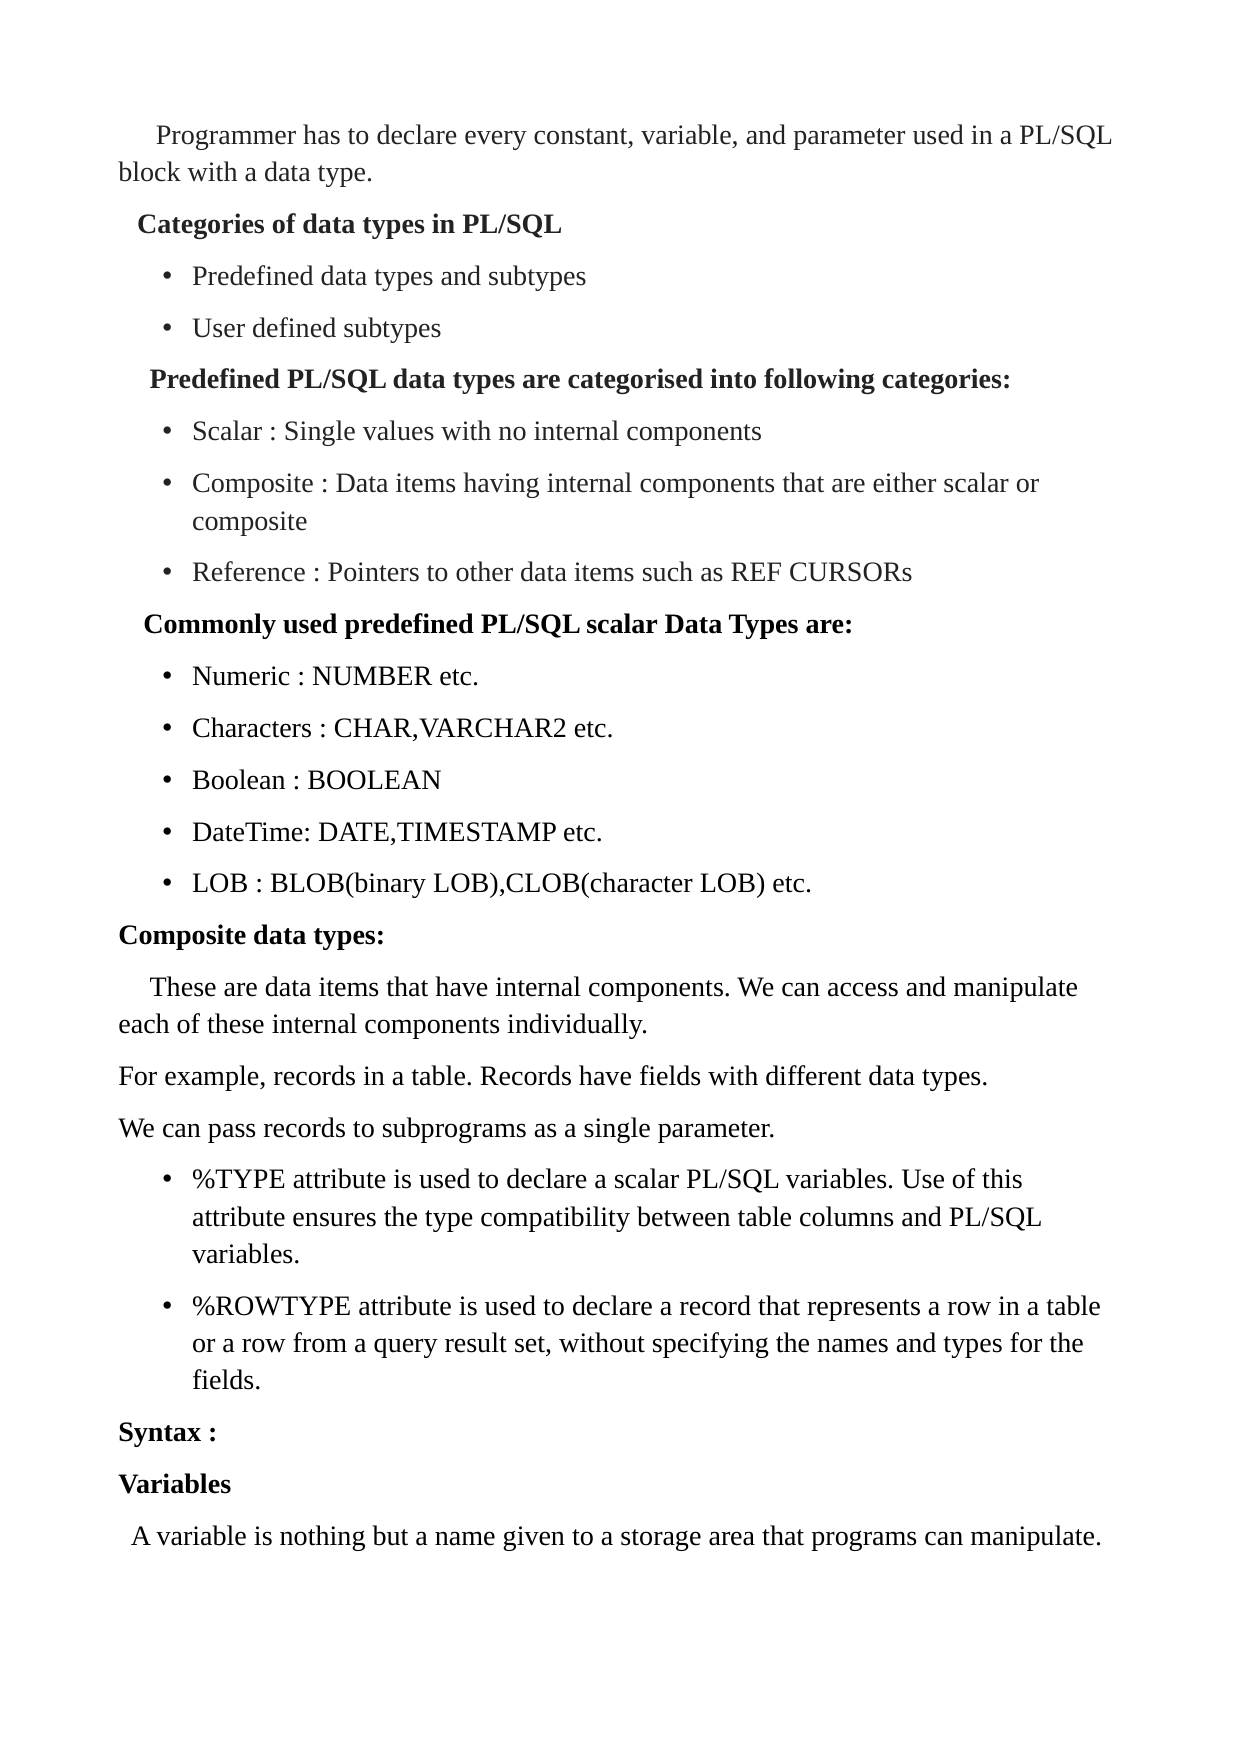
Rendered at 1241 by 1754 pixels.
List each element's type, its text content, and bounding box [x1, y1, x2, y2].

list Numeric : NUMBER etc. [162, 659, 1122, 691]
text Commonly used predefined PL/SQL scalar Data Types are: [118, 607, 1122, 639]
list %ROWTYPE attribute is used to declare a record that represents a row in a table or a row from a query result set, without specifying the names and types for the fields. [162, 1289, 1122, 1396]
list Characters : CHAR,VARCHAR2 etc. [162, 711, 1122, 743]
text Variables [118, 1467, 1122, 1499]
text Composite data types: [118, 918, 1122, 951]
list Reference : Pointers to other data items such as REF CURSORs [162, 555, 1122, 588]
list Scalar : Single values with no internal components [162, 414, 1122, 447]
text We can pass records to subprograms as a single parameter. [118, 1111, 1122, 1143]
text A variable is nothing but a name given to a storage area that programs can manipulate. [118, 1519, 1122, 1551]
list Boolean : BOOLEAN [162, 763, 1122, 795]
list Predefined data types and subtypes [162, 259, 1122, 291]
list Composite : Data items having internal components that are either scalar or composite [162, 466, 1122, 536]
text Programmer has to declare every constant, variable, and parameter used in a PL/SQL block with a data type. [118, 118, 1122, 188]
text For example, records in a table. Records have fields with different data types. [118, 1059, 1122, 1091]
list DateTime: DATE,TIMESTAMP etc. [162, 814, 1122, 847]
list LOB : BLOB(binary LOB),CLOB(character LOB) etc. [162, 866, 1122, 899]
text Predefined PL/SQL data types are categorised into following categories: [118, 363, 1122, 395]
list %TYPE attribute is used to declare a scalar PL/SQL variables. Use of this attribute ensures the type compatibility between table columns and PL/SQL variables. [162, 1163, 1122, 1269]
text Categories of data types in PL/SQL [118, 207, 1122, 239]
text Syntax : [118, 1415, 1122, 1447]
text These are data items that have internal components. We can access and manipulate each of these internal components individually. [118, 970, 1122, 1040]
list User defined subtypes [162, 311, 1122, 343]
